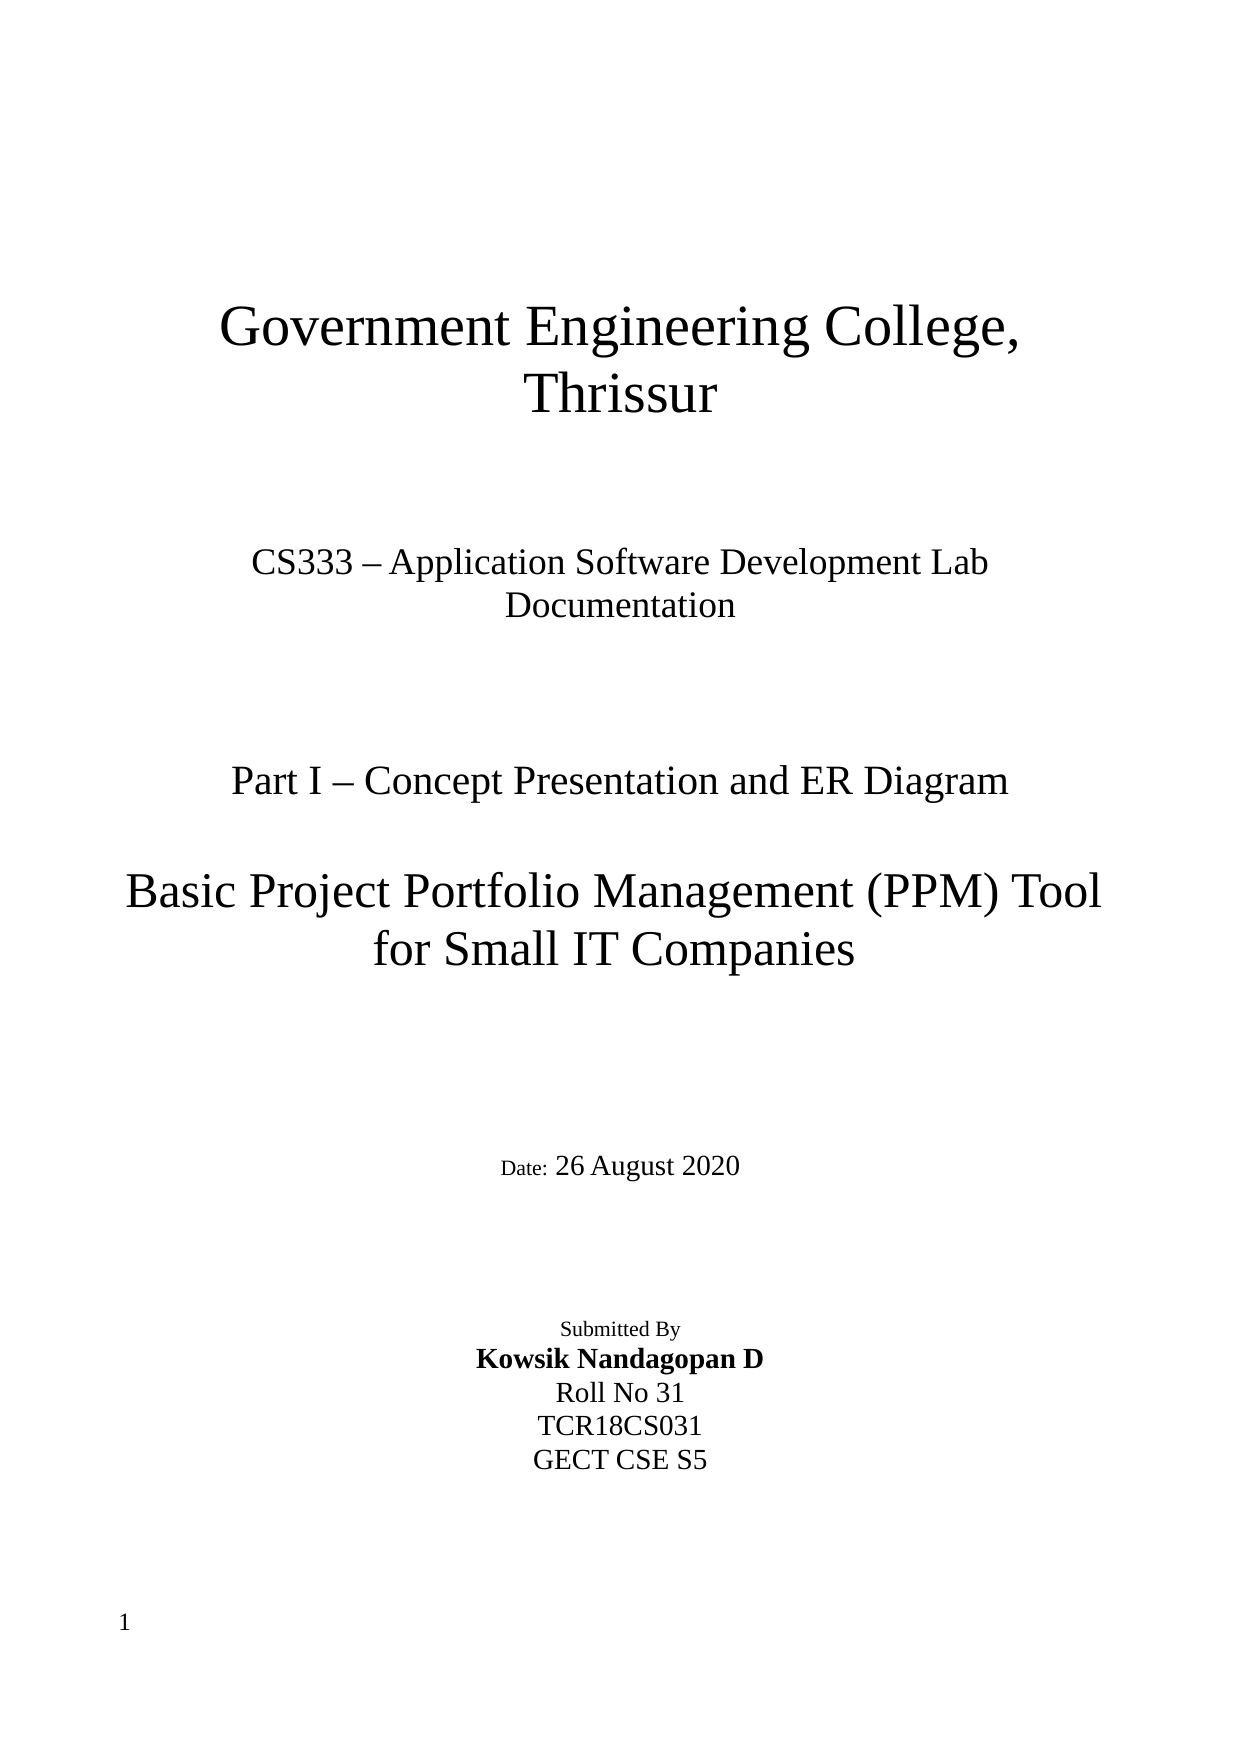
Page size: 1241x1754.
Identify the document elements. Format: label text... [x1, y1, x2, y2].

text Government Engineering College, Thrissur [118, 291, 1122, 425]
text Basic Project Portfolio Management (PPM) Tool [118, 861, 1122, 918]
text TCR18CS031 [118, 1408, 1122, 1442]
text Kowsik Nandagopan D [118, 1341, 1122, 1375]
text CS333 – Application Software Development Lab [118, 540, 1122, 583]
text GECT CSE S5 [118, 1442, 1122, 1475]
text Part I – Concept Presentation and ER Diagram [118, 755, 1122, 803]
text Date: 26 August 2020 [118, 1148, 1122, 1182]
text Documentation [118, 583, 1122, 626]
text for Small IT Companies [118, 918, 1122, 976]
text Submitted By [118, 1316, 1122, 1341]
text Roll No 31 [118, 1375, 1122, 1408]
